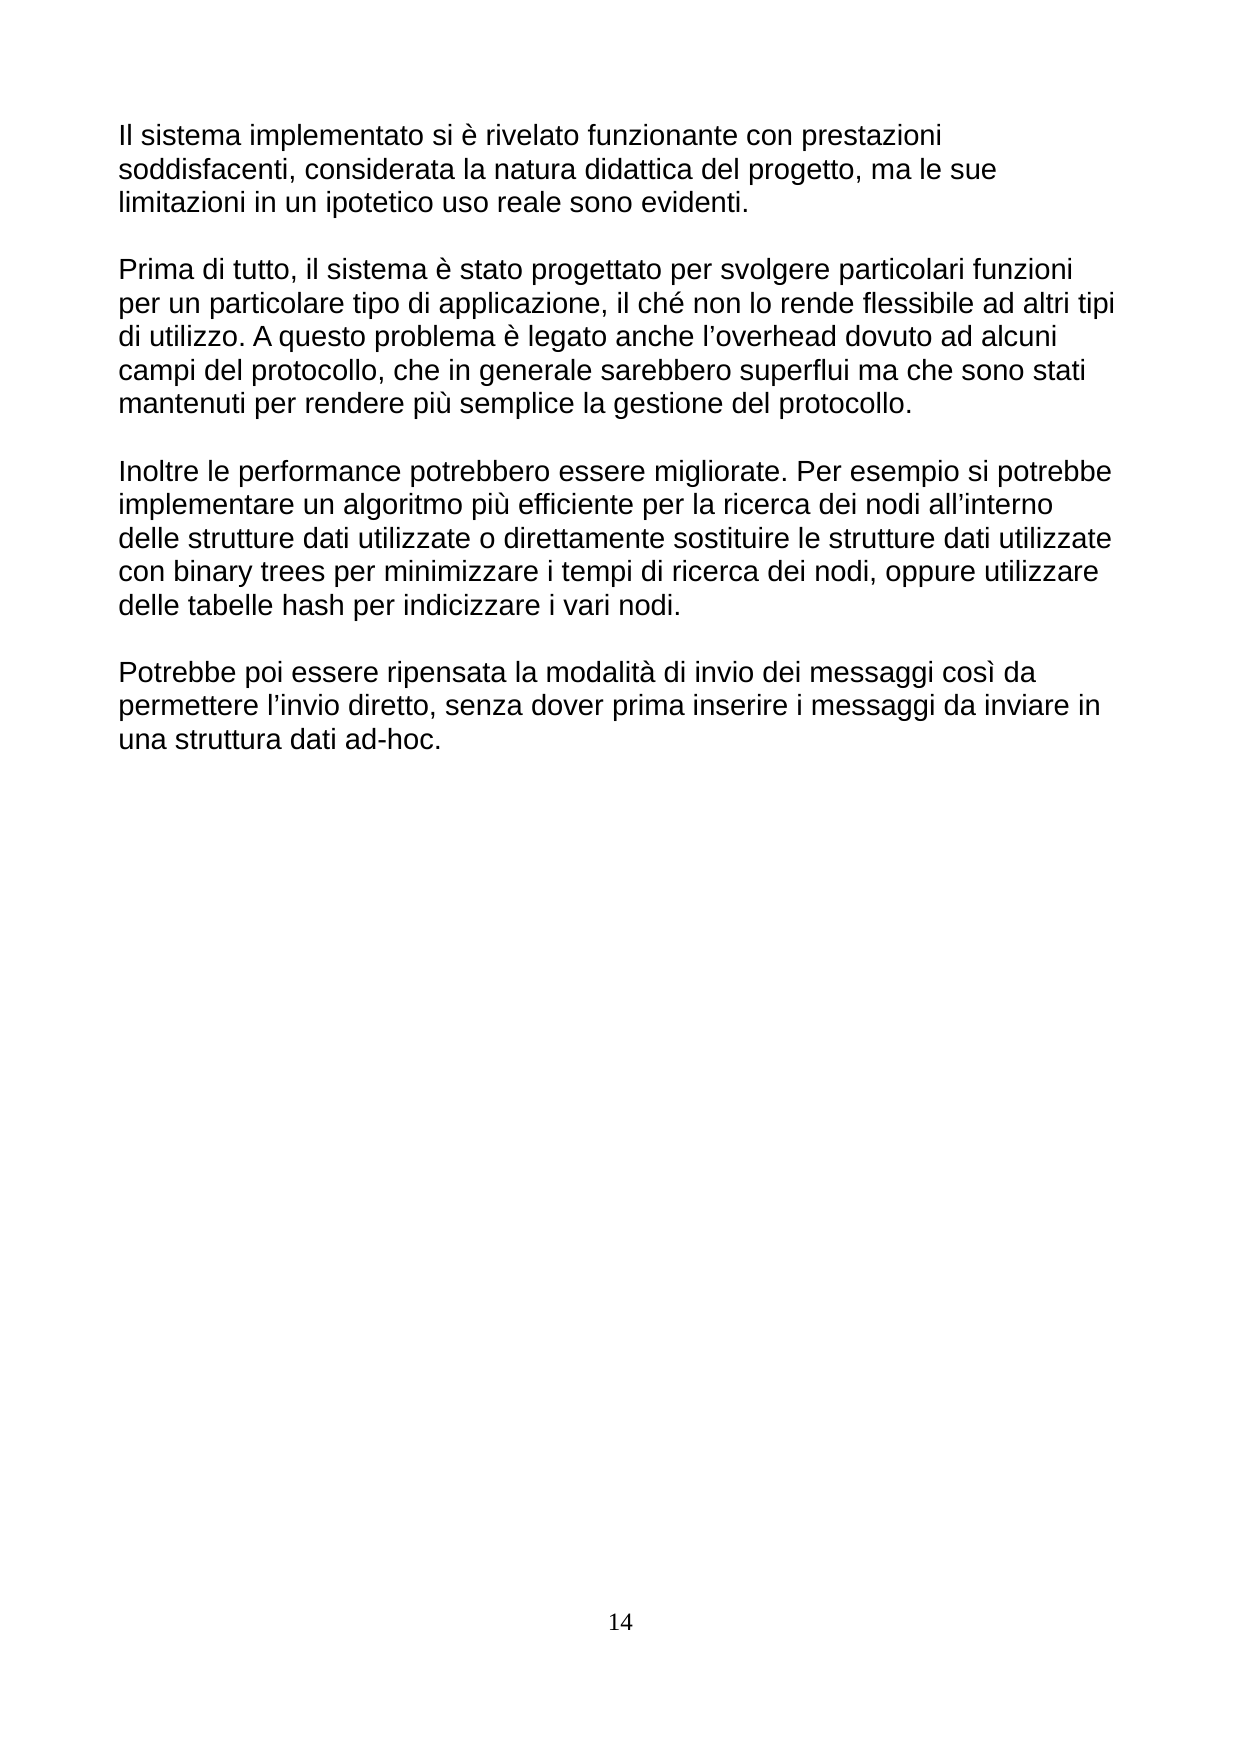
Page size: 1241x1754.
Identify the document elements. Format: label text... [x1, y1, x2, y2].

text Prima di tutto, il sistema è stato progettato per svolgere particolari funzioni per un particolare tipo di applicazione, il ché non lo rende flessibile ad altri tipi di utilizzo. A questo problema è legato anche l’overhead dovuto ad alcuni campi del protocollo, che in generale sarebbero superflui ma che sono stati mantenuti per rendere più semplice la gestione del protocollo. [118, 252, 1122, 420]
text Il sistema implementato si è rivelato funzionante con prestazioni soddisfacenti, considerata la natura didattica del progetto, ma le sue limitazioni in un ipotetico uso reale sono evidenti. [118, 118, 1122, 219]
text Potrebbe poi essere ripensata la modalità di invio dei messaggi così da permettere l’invio diretto, senza dover prima inserire i messaggi da inviare in una struttura dati ad-hoc. [118, 655, 1122, 755]
text Inoltre le performance potrebbero essere migliorate. Per esempio si potrebbe implementare un algoritmo più efficiente per la ricerca dei nodi all’interno delle strutture dati utilizzate o direttamente sostituire le strutture dati utilizzate con binary trees per minimizzare i tempi di ricerca dei nodi, oppure utilizzare delle tabelle hash per indicizzare i vari nodi. [118, 453, 1122, 621]
